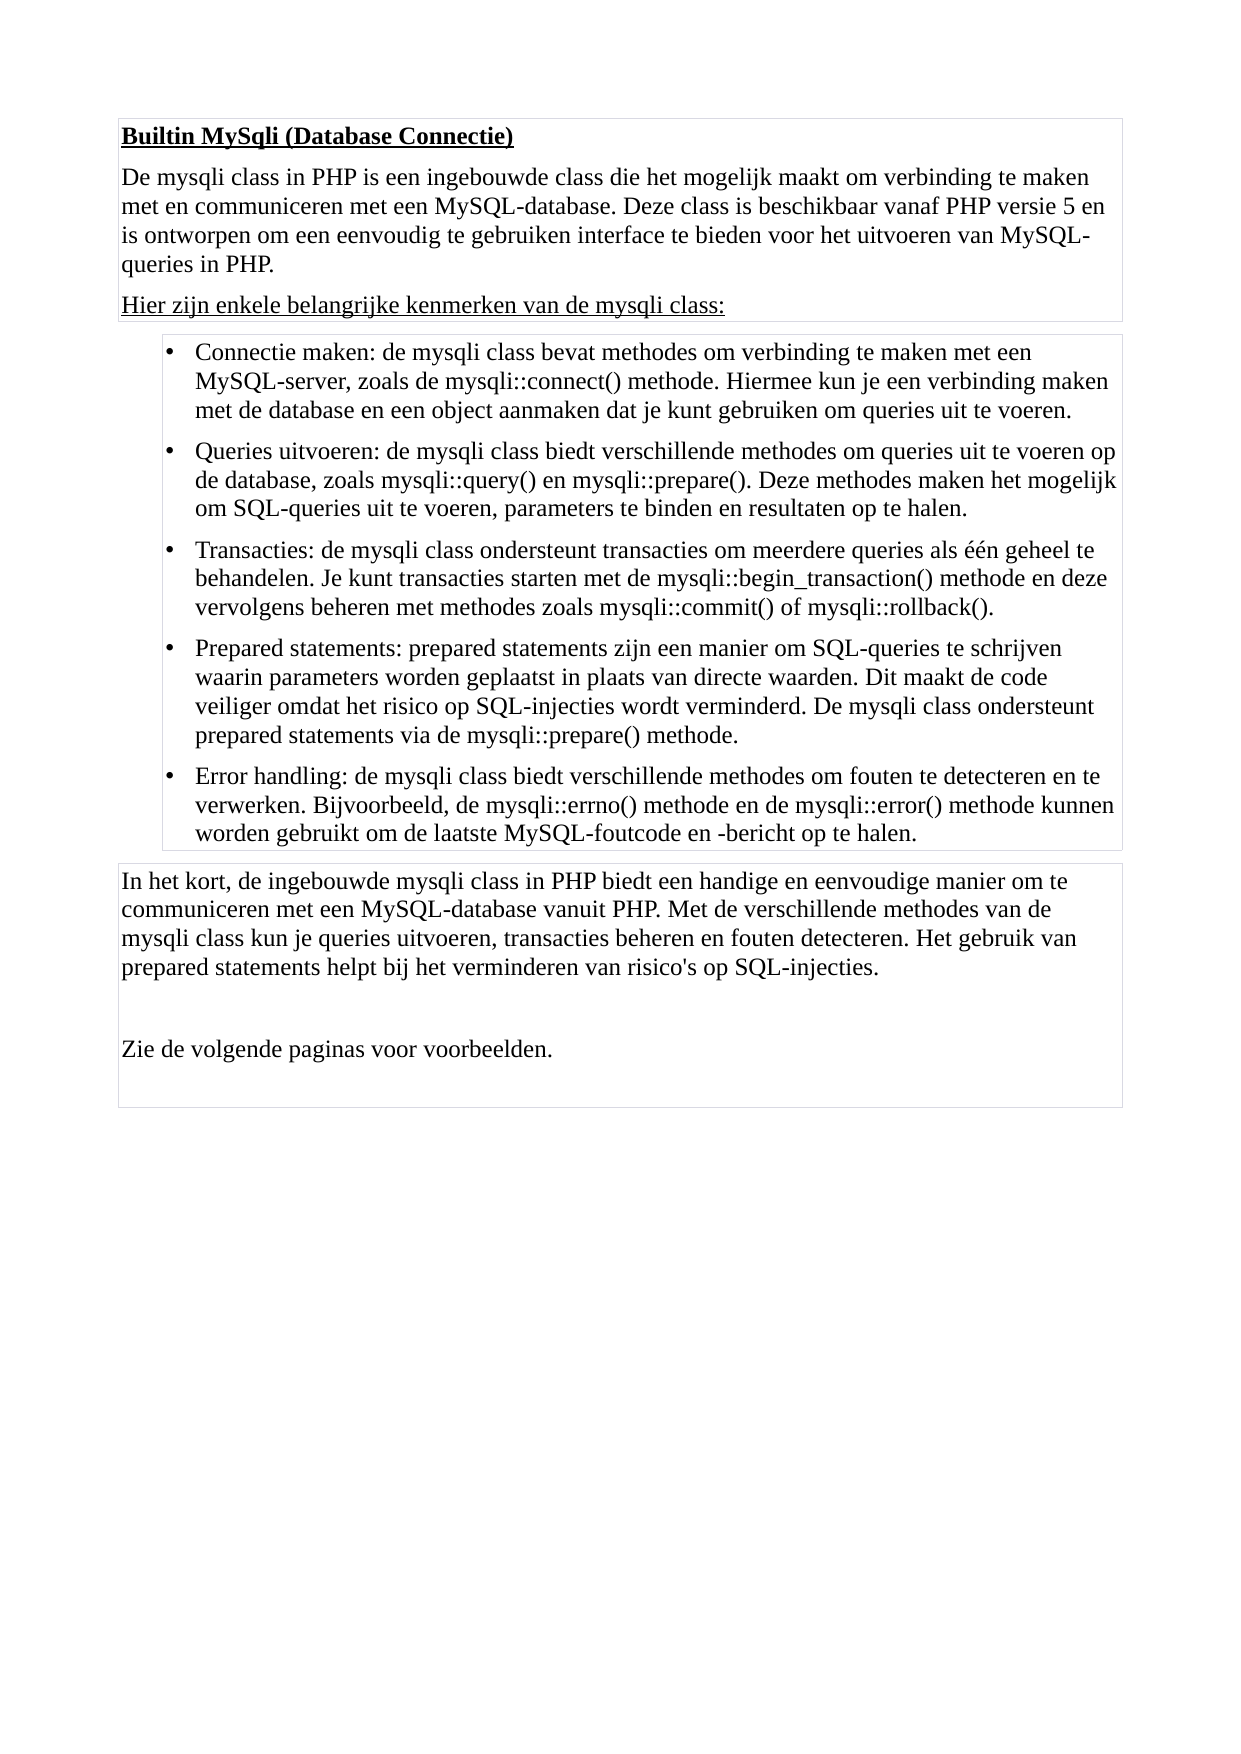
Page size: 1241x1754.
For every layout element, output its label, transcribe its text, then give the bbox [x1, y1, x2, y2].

list Connectie maken: de mysqli class bevat methodes om verbinding te maken met een MySQL-server, zoals de mysqli::connect() methode. Hiermee kun je een verbinding maken met de database en een object aanmaken dat je kunt gebruiken om queries uit te voeren. [163, 335, 1122, 423]
list Queries uitvoeren: de mysqli class biedt verschillende methodes om queries uit te voeren op de database, zoals mysqli::query() en mysqli::prepare(). Deze methodes maken het mogelijk om SQL-queries uit te voeren, parameters te binden en resultaten op te halen. [163, 433, 1122, 522]
list Transacties: de mysqli class ondersteunt transacties om meerdere queries als één geheel te behandelen. Je kunt transacties starten met de mysqli::begin_transaction() methode en deze vervolgens beheren met methodes zoals mysqli::commit() of mysqli::rollback(). [163, 532, 1122, 621]
list Error handling: de mysqli class biedt verschillende methodes om fouten te detecteren en te verwerken. Bijvoorbeeld, de mysqli::errno() methode en de mysqli::error() methode kunnen worden gebruikt om de laatste MySQL-foutcode en -bericht op te halen. [163, 758, 1122, 850]
text Zie de volgende paginas voor voorbeelden. [119, 1031, 1122, 1063]
list Prepared statements: prepared statements zijn een manier om SQL-queries te schrijven waarin parameters worden geplaatst in plaats van directe waarden. Dit maakt de code veiliger omdat het risico op SQL-injecties wordt verminderd. De mysqli class ondersteunt prepared statements via de mysqli::prepare() methode. [163, 630, 1122, 748]
text Builtin MySqli (Database Connectie) [119, 119, 1122, 150]
text In het kort, de ingebouwde mysqli class in PHP biedt een handige en eenvoudige manier om te communiceren met een MySQL-database vanuit PHP. Met de verschillende methodes van de mysqli class kun je queries uitvoeren, transacties beheren en fouten detecteren. Het gebruik van prepared statements helpt bij het verminderen van risico's op SQL-injecties. [119, 864, 1122, 981]
text De mysqli class in PHP is een ingebouwde class die het mogelijk maakt om verbinding te maken met en communiceren met een MySQL-database. Deze class is beschikbaar vanaf PHP versie 5 en is ontworpen om een eenvoudig te gebruiken interface te bieden voor het uitvoeren van MySQL-queries in PHP. [119, 159, 1122, 277]
text Hier zijn enkele belangrijke kenmerken van de mysqli class: [119, 287, 1122, 321]
